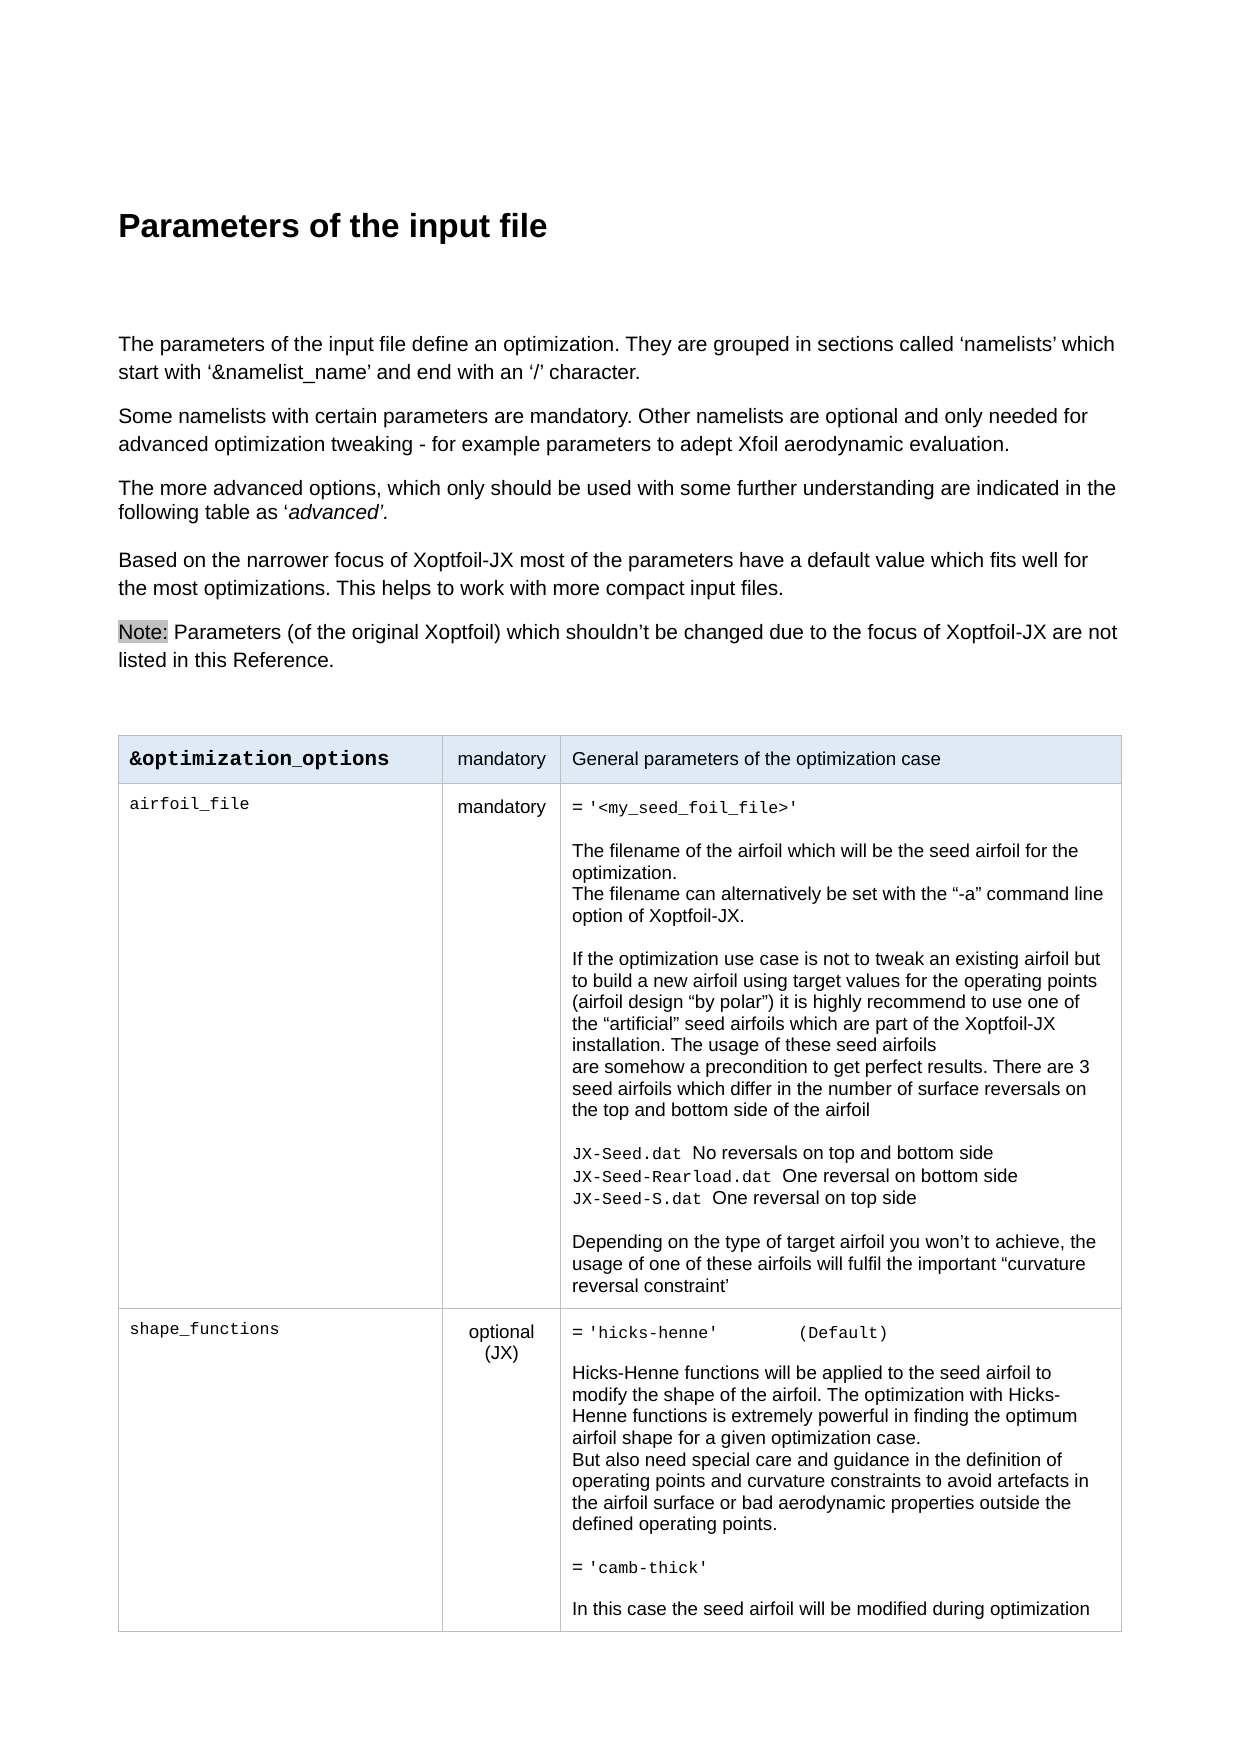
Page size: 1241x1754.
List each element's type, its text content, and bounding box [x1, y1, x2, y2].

table_header General parameters of the optimization case [561, 736, 1121, 783]
text Based on the narrower focus of Xoptfoil-JX most of the parameters have a default value which fits well for the most optimizations. This helps to work with more compact input files. [118, 547, 1122, 600]
table_cell = 'hicks-henne' (Default) Hicks-Henne functions will be applied to the seed airfoil to modify the shape of the airfoil. The optimization with Hicks-Henne functions is extremely powerful in finding the optimum airfoil shape for a given optimization case. But also need special care and guidance in the definition of operating points and curvature constraints to avoid artefacts in the airfoil surface or bad aerodynamic properties outside the defined operating points. = 'camb-thick' In this case the seed airfoil will be modified during optimization [561, 1309, 1121, 1631]
text Note: Parameters (of the original Xoptfoil) which shouldn’t be changed due to the focus of Xoptfoil-JX are not listed in this Reference. [118, 619, 1122, 672]
text The parameters of the input file define an optimization. They are grouped in sections called ‘namelists’ which start with ‘&namelist_name’ and end with an ‘/’ character. [118, 331, 1122, 384]
table_cell mandatory [443, 784, 560, 1308]
table_cell shape_functions [119, 1309, 442, 1631]
table_cell = '<my_seed_foil_file>' The filename of the airfoil which will be the seed airfoil for the optimization. The filename can alternatively be set with the “-a” command line option of Xoptfoil-JX. If the optimization use case is not to tweak an existing airfoil but to build a new airfoil using target values for the operating points (airfoil design “by polar”) it is highly recommend to use one of the “artificial” seed airfoils which are part of the Xoptfoil-JX installation. The usage of these seed airfoils are somehow a precondition to get perfect results. There are 3 seed airfoils which differ in the number of surface reversals on the top and bottom side of the airfoil JX-Seed.dat No reversals on top and bottom side JX-Seed-Rearload.dat One reversal on bottom side JX-Seed-S.dat One reversal on top side Depending on the type of target airfoil you won’t to achieve, the usage of one of these airfoils will fulfil the important “curvature reversal constraint’ [561, 784, 1121, 1308]
table_header mandatory [443, 736, 560, 783]
table_header &optimization­_options [119, 736, 442, 783]
text Some namelists with certain parameters are mandatory. Other namelists are optional and only needed for advanced optimization tweaking - for example parameters to adept Xfoil aerodynamic evaluation. [118, 403, 1122, 456]
table_cell optional (JX) [443, 1309, 560, 1631]
text The more advanced options, which only should be used with some further understanding are indicated in the following table as ‘advanced’. [118, 476, 1122, 523]
subtitle Parameters of the input file [118, 206, 1122, 245]
table_cell airfoil_file [119, 784, 442, 1308]
